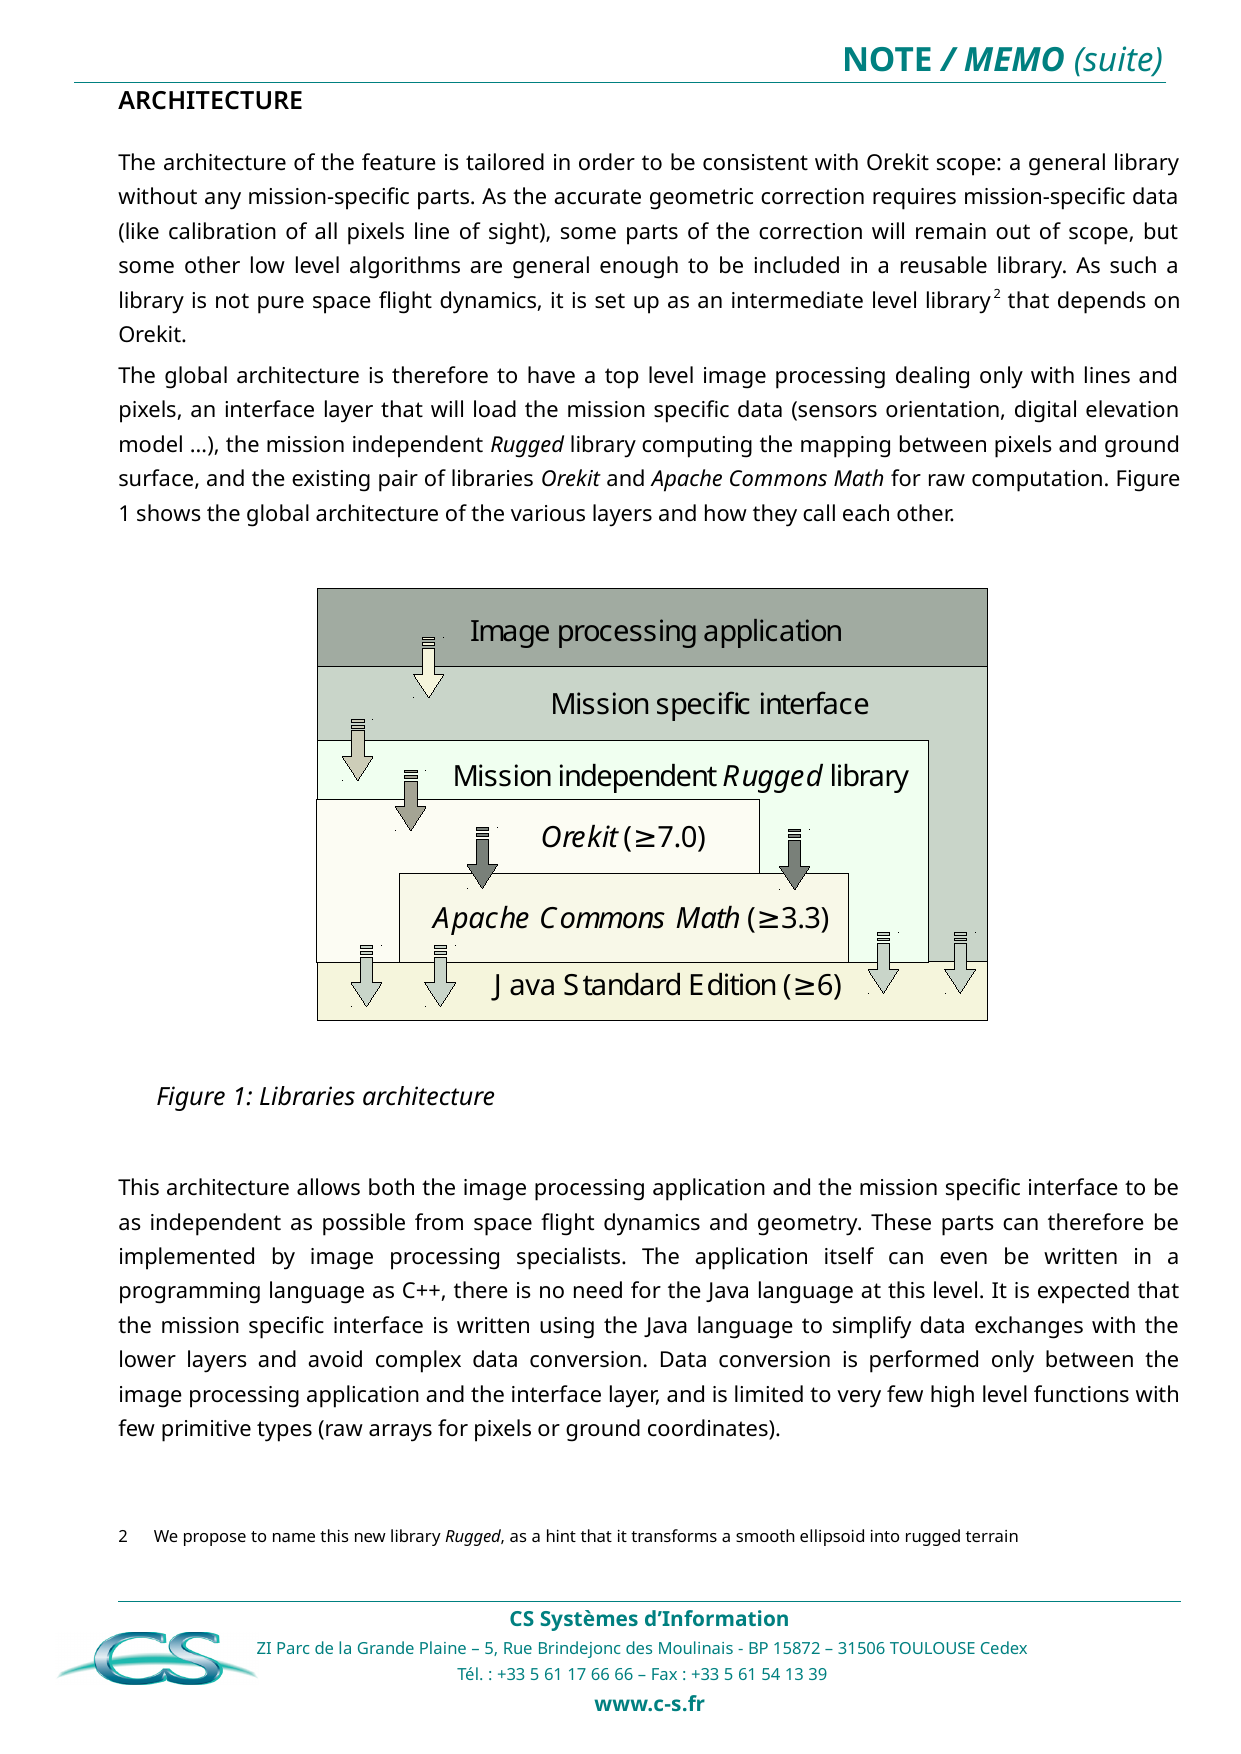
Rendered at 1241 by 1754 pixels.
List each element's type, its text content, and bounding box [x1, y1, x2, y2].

text The global architecture is therefore to have a top level image processing dealing only with lines and pixels, an interface layer that will load the mission specific data (sensors orientation, digital elevation model …), the mission independent Rugged library computing the mapping between pixels and ground surface, and the existing pair of libraries Orekit and Apache Commons Math for raw computation. Figure 1 shows the global architecture of the various layers and how they call each other. [118, 360, 1181, 528]
text We propose to name this new library Rugged, as a hint that it transforms a smooth ellipsoid into rugged terrain [118, 1524, 1181, 1547]
subtitle Architecture [118, 83, 1181, 117]
text This architecture allows both the image processing application and the mission specific interface to be as independent as possible from space flight dynamics and geometry. These parts can therefore be implemented by image processing specialists. The application itself can even be written in a programming language as C++, there is no need for the Java language at this level. It is expected that the mission specific interface is written using the Java language to simplify data exchanges with the lower layers and avoid complex data conversion. Data conversion is performed only between the image processing application and the interface layer, and is limited to very few high level functions with few primitive types (raw arrays for pixels or ground coordinates). [118, 538, 1181, 1443]
text The architecture of the feature is tailored in order to be consistent with Orekit scope: a general library without any mission-specific parts. As the accurate geometric correction requires mission-specific data (like calibration of all pixels line of sight), some parts of the correction will remain out of scope, but some other low level algorithms are general enough to be included in a reusable library. As such a library is not pure space flight dynamics, it is set up as an intermediate level library that depends on Orekit. [118, 147, 1181, 349]
picture [55, 1632, 259, 1685]
text Figure 1: Libraries architecture [156, 557, 1157, 1113]
